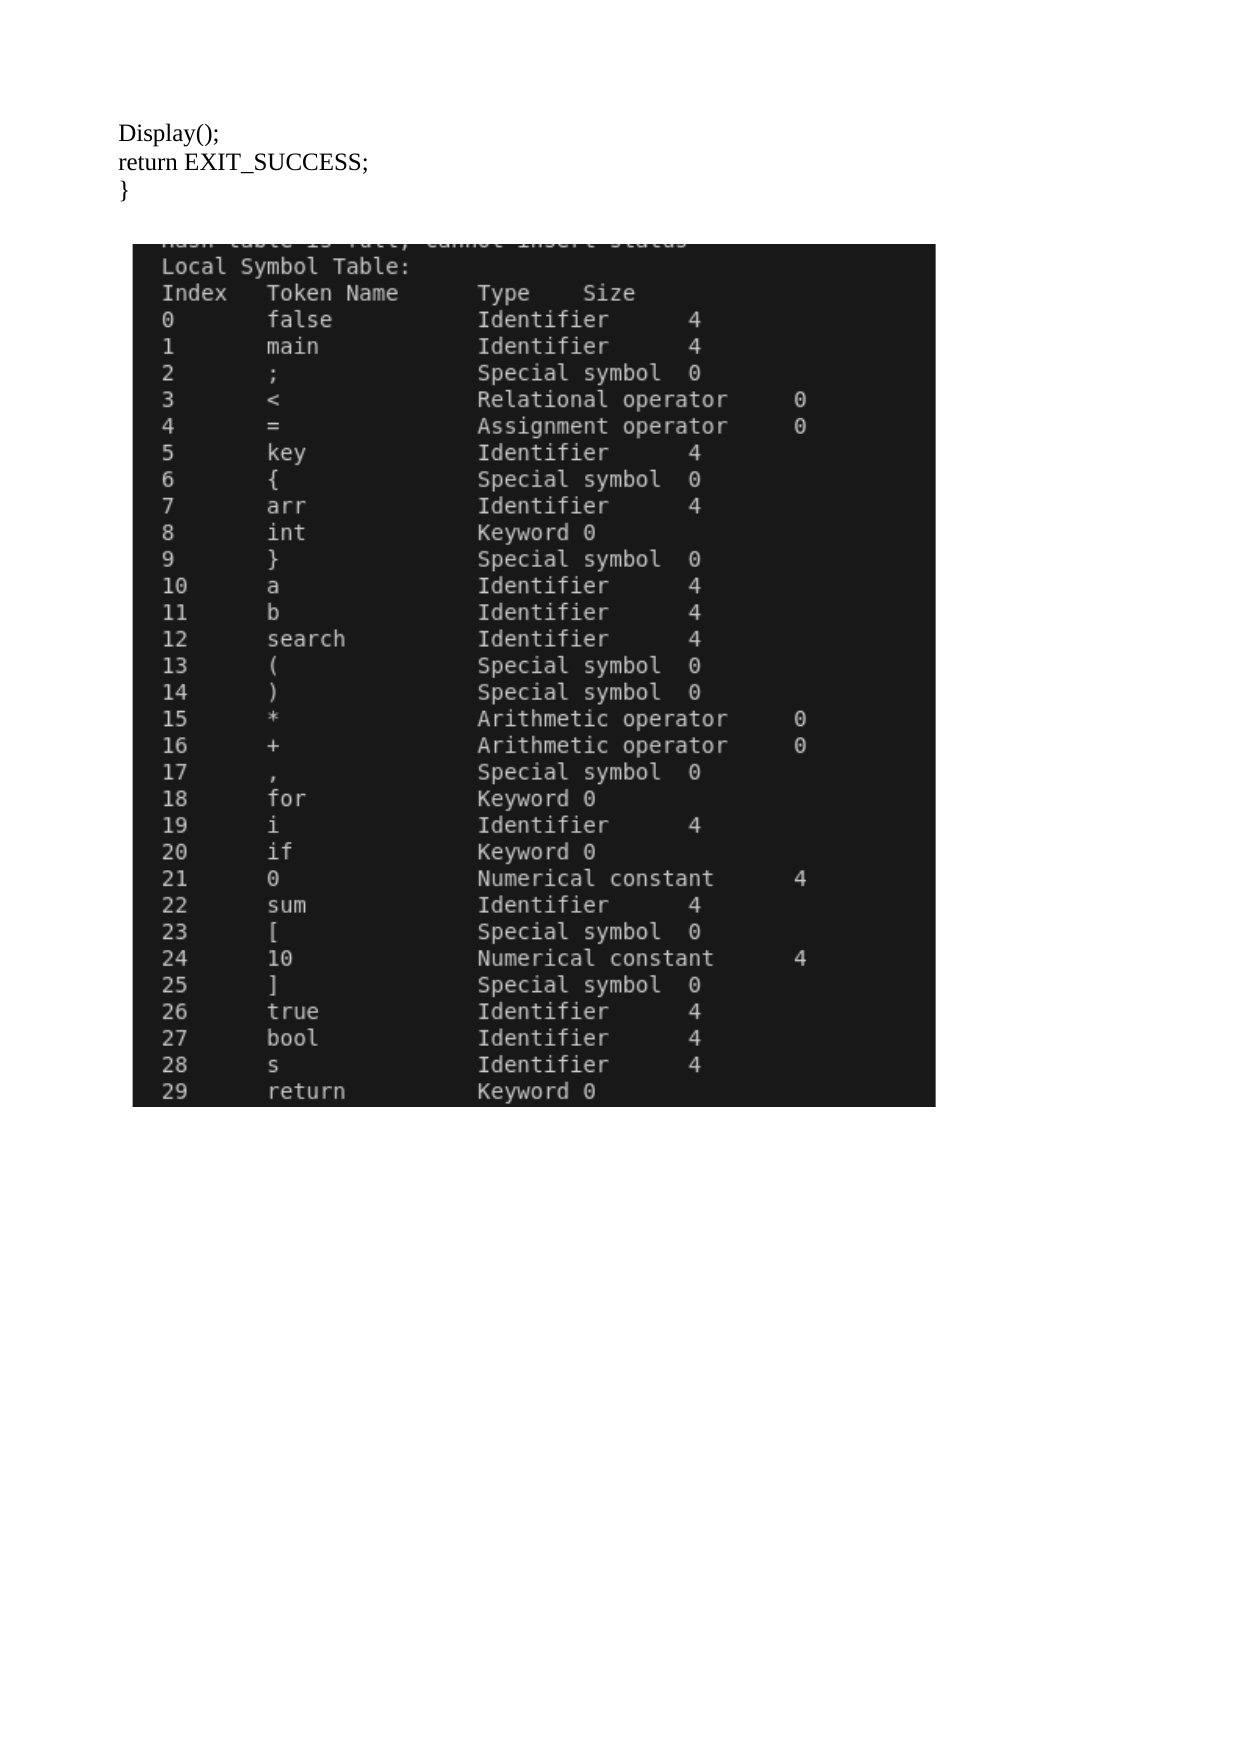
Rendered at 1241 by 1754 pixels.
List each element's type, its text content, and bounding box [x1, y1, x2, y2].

picture [132, 244, 936, 1107]
text return EXIT_SUCCESS; [118, 147, 1122, 176]
text } [118, 176, 1122, 204]
text Display(); [118, 118, 1122, 147]
